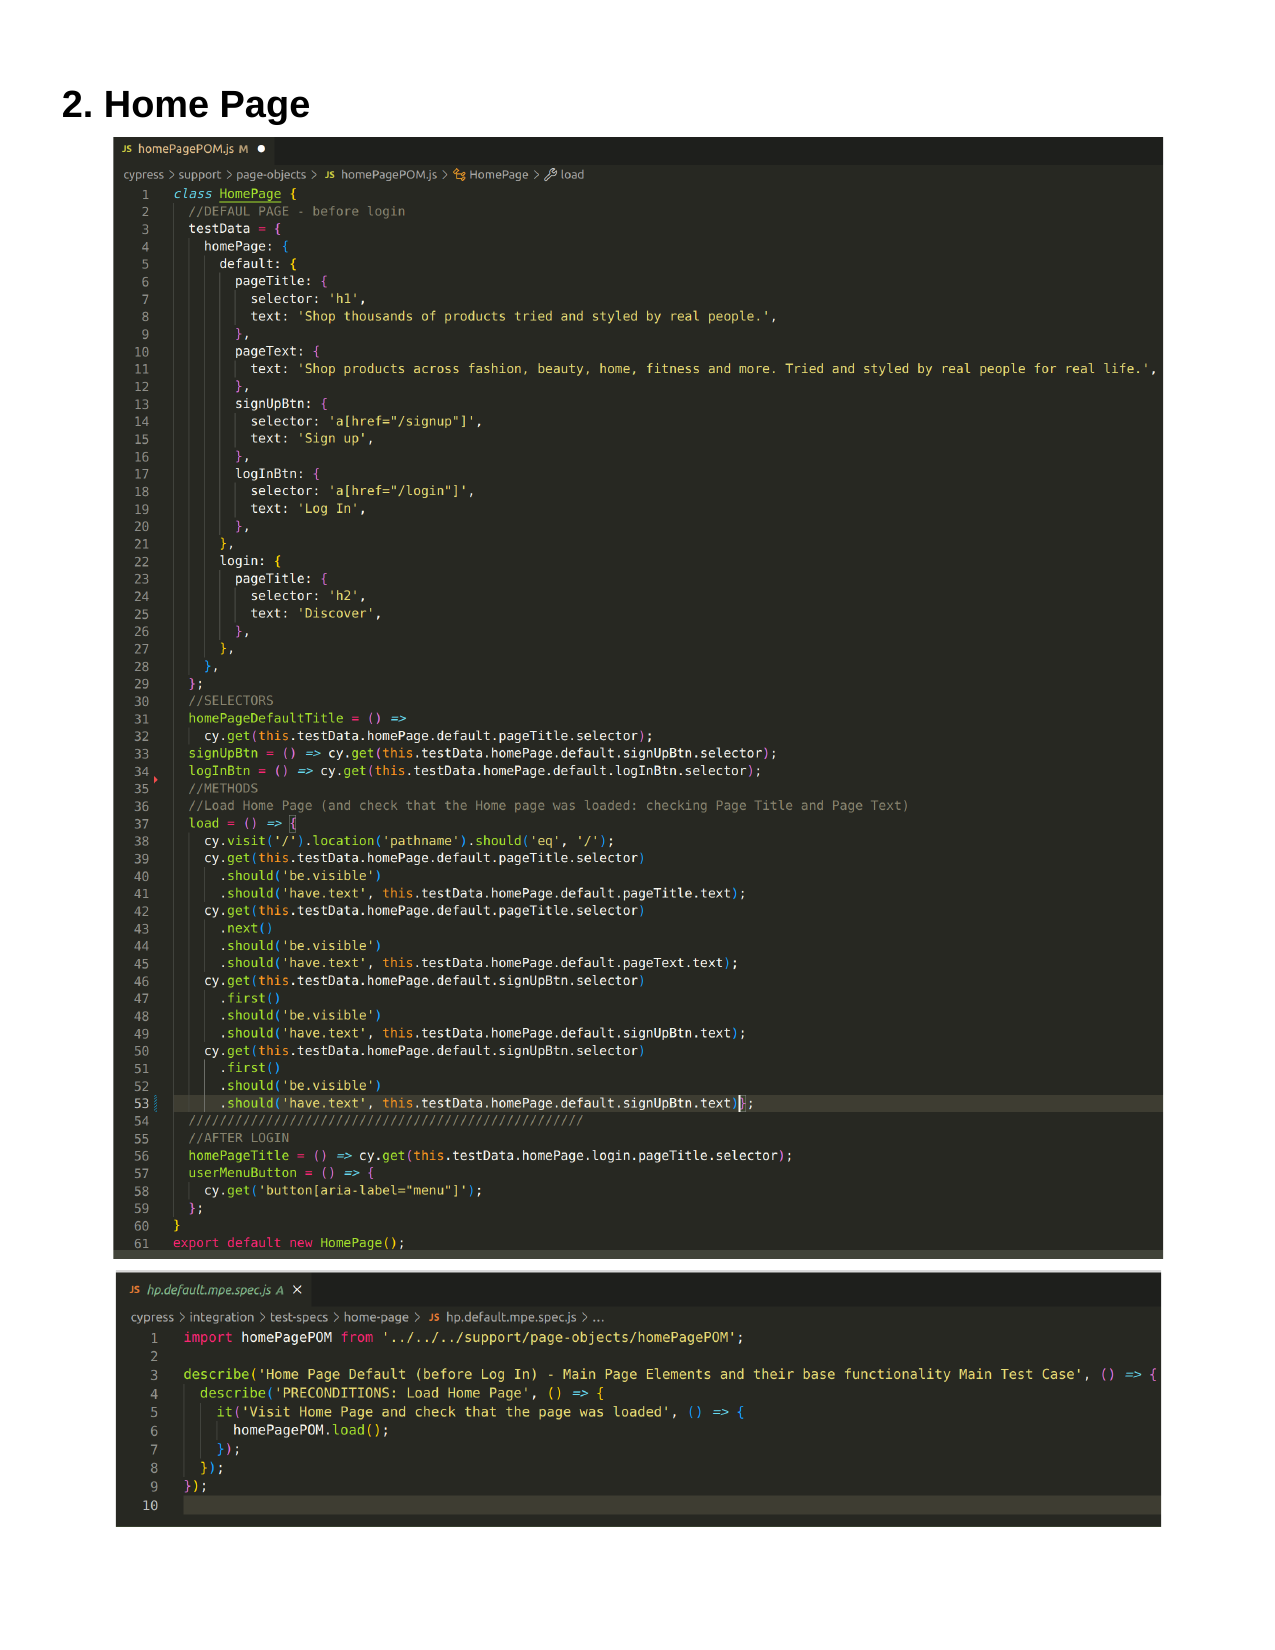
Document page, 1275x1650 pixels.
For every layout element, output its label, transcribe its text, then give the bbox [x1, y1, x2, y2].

subtitle 2. Home Page [62, 82, 1215, 125]
picture [115, 1270, 1162, 1527]
picture [113, 137, 1164, 1259]
